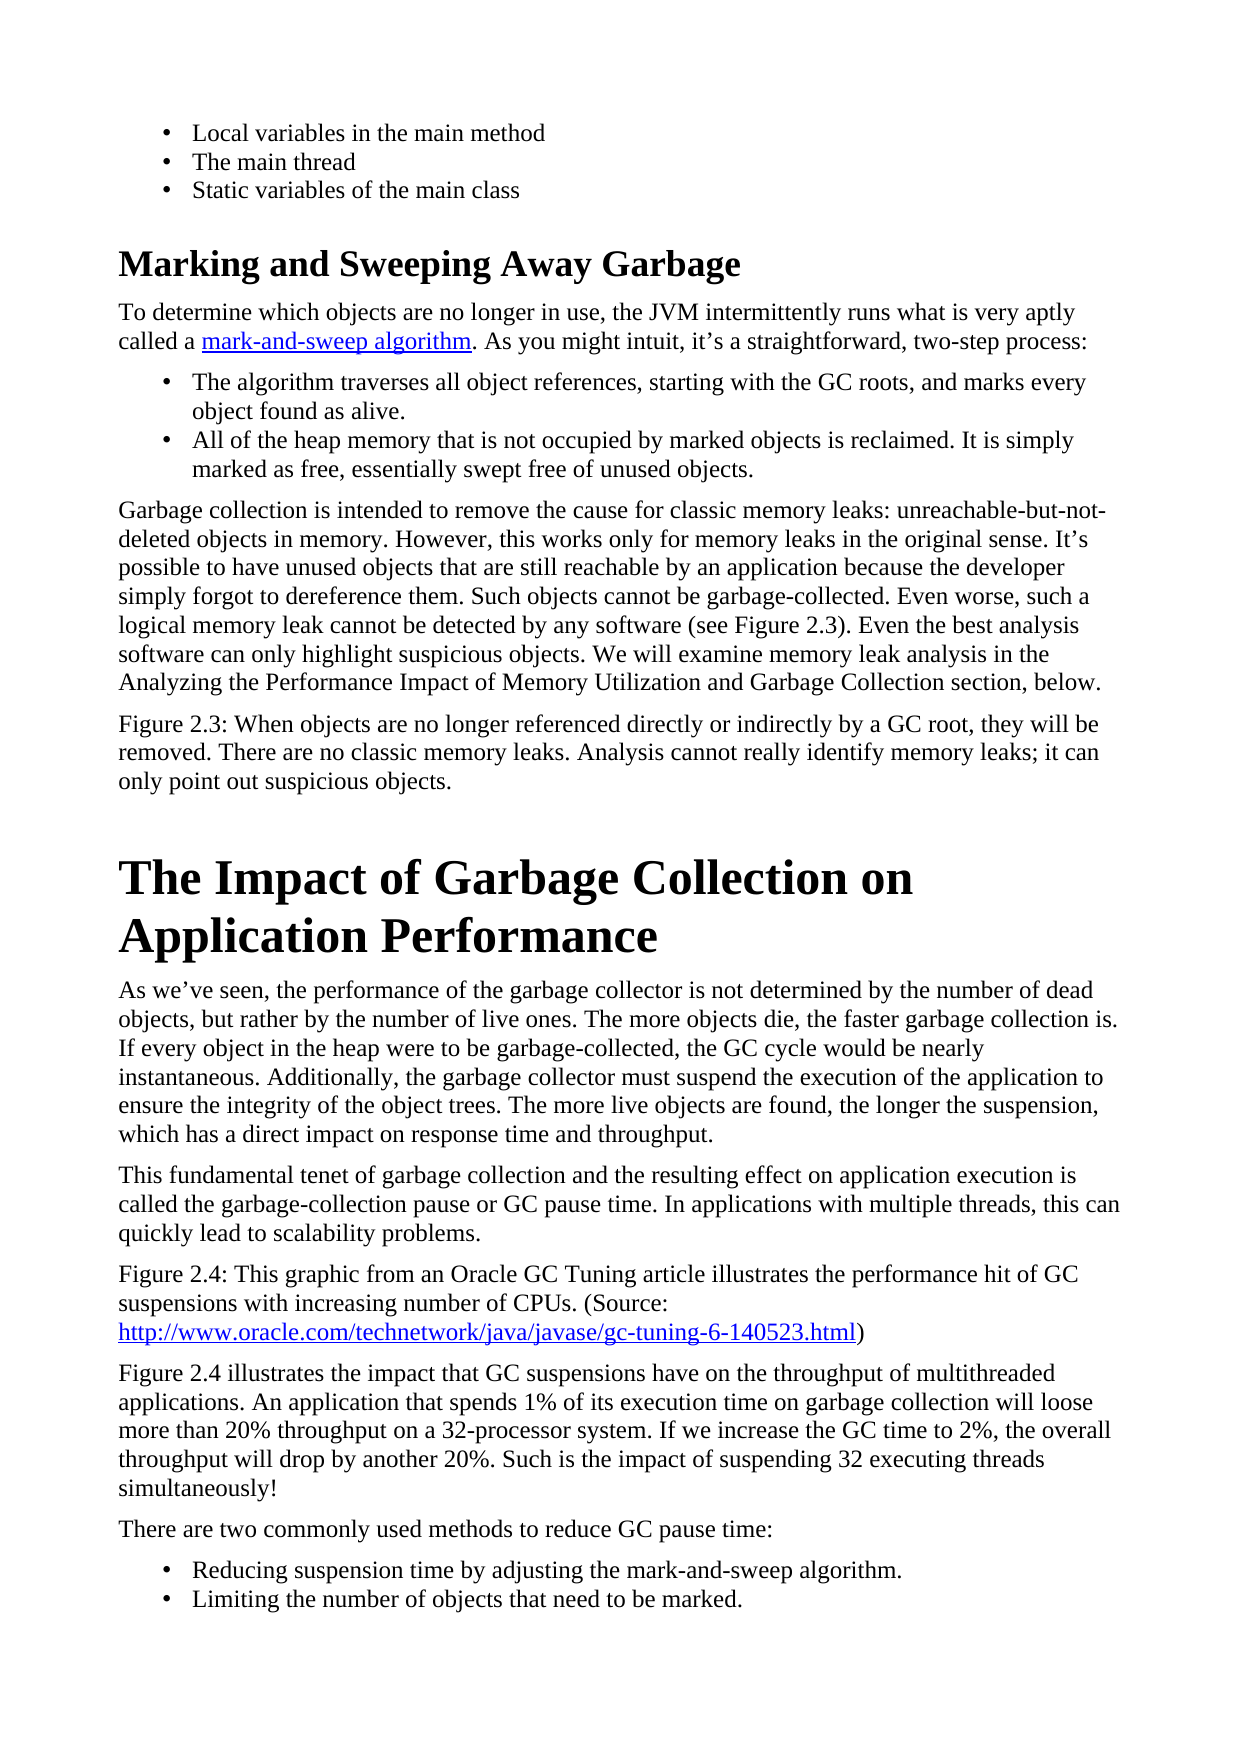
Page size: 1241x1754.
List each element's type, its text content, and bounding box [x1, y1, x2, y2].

text There are two commonly used methods to reduce GC pause time: [118, 1514, 1122, 1543]
list The algorithm traverses all object references, starting with the GC roots, and marks every object found as alive. [162, 367, 1122, 425]
list All of the heap memory that is not occupied by marked objects is reclaimed. It is simply marked as free, essentially swept free of unused objects. [162, 425, 1122, 482]
text As we’ve seen, the performance of the garbage collector is not determined by the number of dead objects, but rather by the number of live ones. The more objects die, the faster garbage collection is. If every object in the heap were to be garbage-collected, the GC cycle would be nearly instantaneous. Additionally, the garbage collector must suspend the execution of the application to ensure the integrity of the object trees. The more live objects are found, the longer the suspension, which has a direct impact on response time and throughput. [118, 976, 1122, 1148]
text Garbage collection is intended to remove the cause for classic memory leaks: unreachable-but-not-deleted objects in memory. However, this works only for memory leaks in the original sense. It’s possible to have unused objects that are still reachable by an application because the developer simply forgot to dereference them. Such objects cannot be garbage-collected. Even worse, such a logical memory leak cannot be detected by any software (see Figure 2.3). Even the best analysis software can only highlight suspicious objects. We will examine memory leak analysis in the Analyzing the Performance Impact of Memory Utilization and Garbage Collection section, below. [118, 495, 1122, 696]
list Static variables of the main class [162, 176, 1122, 204]
list Reducing suspension time by adjusting the mark-and-sweep algorithm. [162, 1556, 1122, 1584]
text The Impact of Garbage Collection on Application Performance [118, 848, 1122, 963]
text Figure 2.3: When objects are no longer referenced directly or indirectly by a GC root, they will be removed. There are no classic memory leaks. Analysis cannot really identify memory leaks; it can only point out suspicious objects. [118, 709, 1122, 795]
list Local variables in the main method [162, 118, 1122, 147]
text Figure 2.4 illustrates the impact that GC suspensions have on the throughput of multithreaded applications. An application that spends 1% of its execution time on garbage collection will loose more than 20% throughput on a 32-processor system. If we increase the GC time to 2%, the overall throughput will drop by another 20%. Such is the impact of suspending 32 executing threads simultaneously! [118, 1358, 1122, 1502]
list The main thread [162, 147, 1122, 176]
text Figure 2.4: This graphic from an Oracle GC Tuning article illustrates the performance hit of GC suspensions with increasing number of CPUs. (Source: http://www.oracle.com/technetwork/java/javase/gc-tuning-6-140523.html) [118, 1259, 1122, 1346]
text Marking and Sweeping Away Garbage [118, 242, 1122, 285]
text To determine which objects are no longer in use, the JVM intermittently runs what is very aptly called a mark-and-sweep algorithm. As you might intuit, it’s a straightforward, two-step process: [118, 297, 1122, 355]
text This fundamental tenet of garbage collection and the resulting effect on application execution is called the garbage-collection pause or GC pause time. In applications with multiple threads, this can quickly lead to scalability problems. [118, 1161, 1122, 1247]
list Limiting the number of objects that need to be marked. [162, 1584, 1122, 1613]
